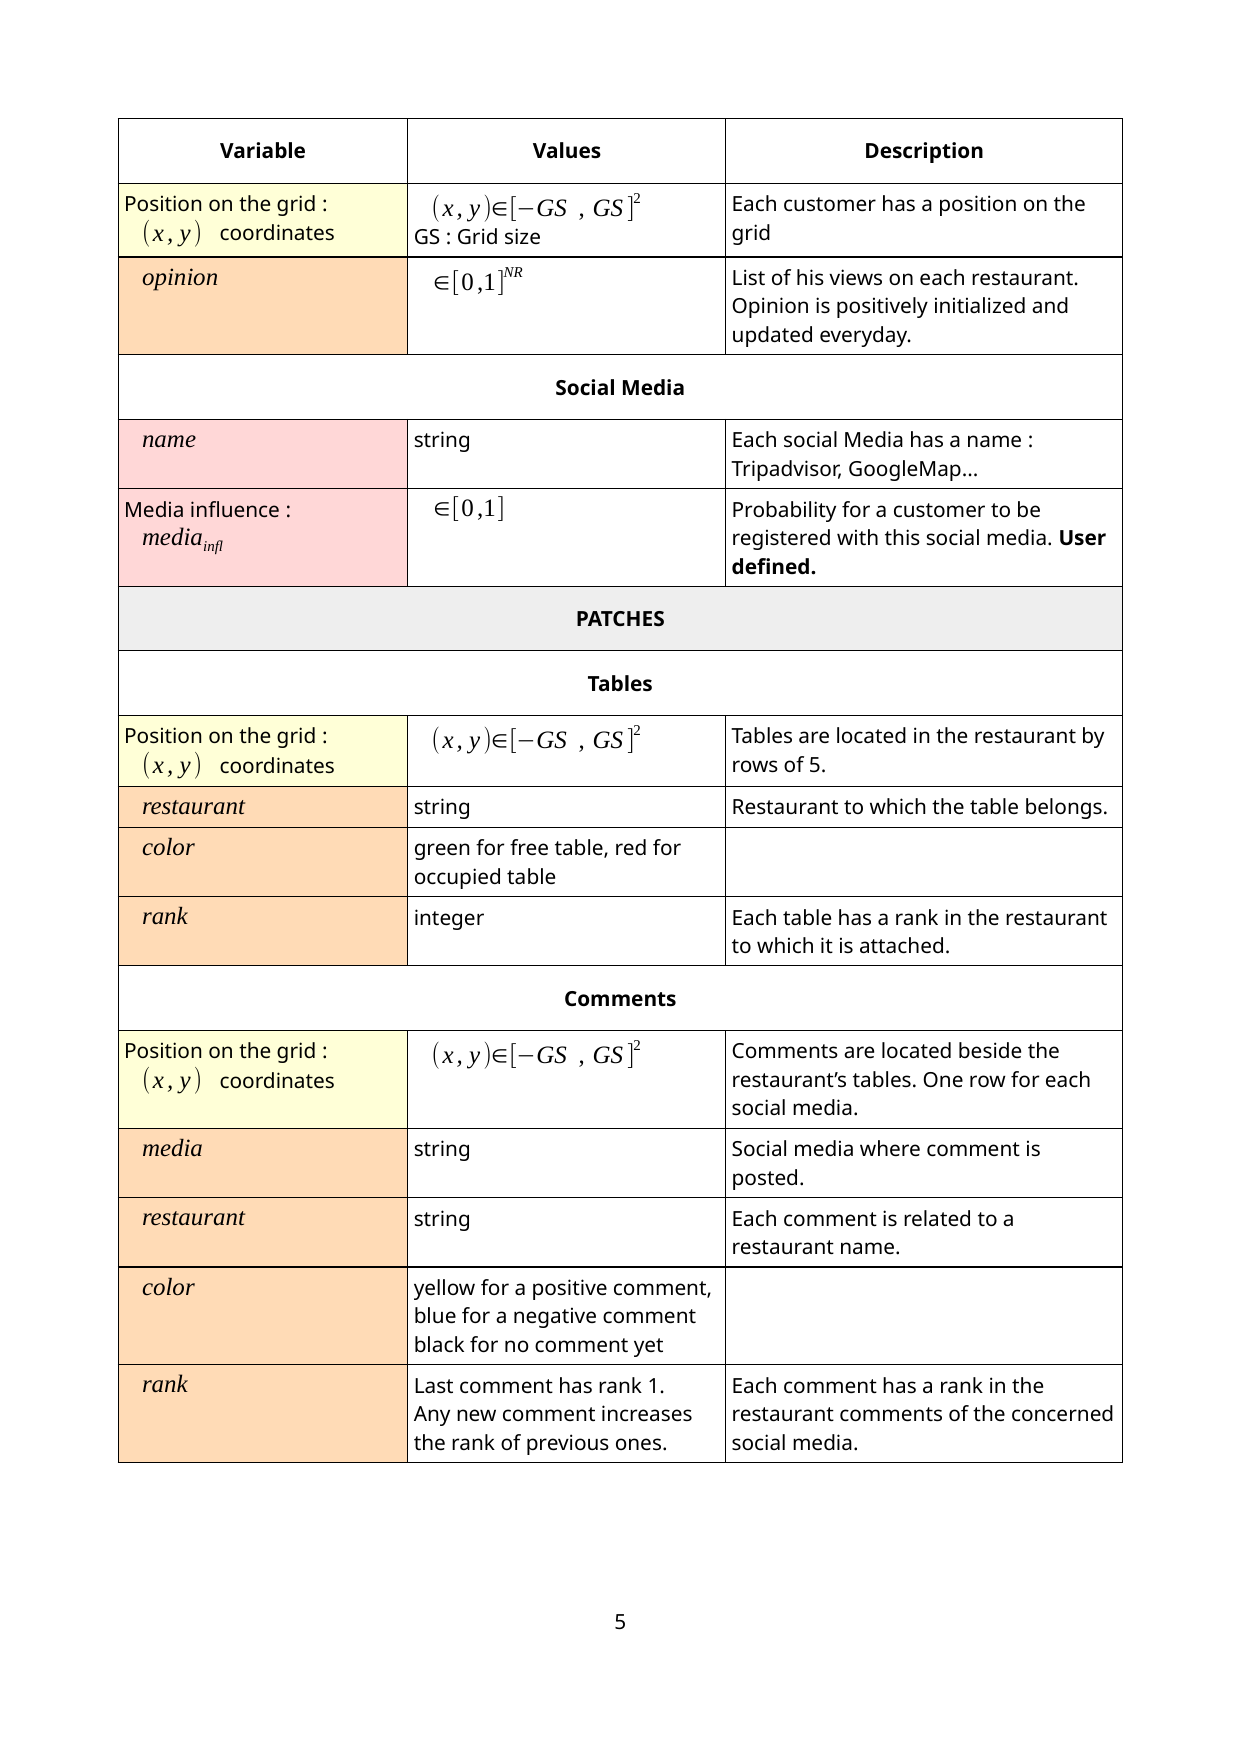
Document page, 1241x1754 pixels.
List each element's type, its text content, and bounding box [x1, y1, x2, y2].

table_cell Social media where comment is posted. [726, 1129, 1122, 1197]
table_cell Each customer has a position on the grid [726, 184, 1122, 256]
table_cell [118, 1463, 1122, 1531]
table_cell GS : Grid size [408, 184, 725, 256]
table_cell [119, 420, 407, 488]
table_cell [119, 1198, 407, 1266]
table_header Description [726, 119, 1122, 183]
table_cell PATCHES [119, 587, 1122, 650]
table_cell List of his views on each restaurant. Opinion is positively initialized and updated everyday. [726, 258, 1122, 354]
table_cell [119, 1365, 407, 1462]
table_cell [408, 716, 725, 786]
table_cell Each comment is related to a restaurant name. [726, 1198, 1122, 1266]
table_cell Position on the grid : coordinates [119, 1031, 407, 1128]
table_cell green for free table, red for occupied table [408, 828, 725, 896]
table_cell Tables [119, 651, 1122, 715]
table_cell Comments [119, 966, 1122, 1030]
table_cell string [408, 1129, 725, 1197]
table_cell Comments are located beside the restaurant’s tables. One row for each social media. [726, 1031, 1122, 1128]
table_cell Last comment has rank 1. Any new comment increases the rank of previous ones. [408, 1365, 725, 1462]
table_cell [119, 828, 407, 896]
table_header Variable [119, 119, 407, 183]
table_cell Probability for a customer to be registered with this social media. User defined. [726, 489, 1122, 586]
table_cell [119, 897, 407, 965]
table_cell Social Media [119, 355, 1122, 419]
table_cell [726, 1268, 1122, 1364]
table_cell [408, 489, 725, 586]
table_cell [119, 787, 407, 827]
table_cell Position on the grid :coordinates [119, 184, 407, 256]
table_cell Each comment has a rank in the restaurant comments of the concerned social media. [726, 1365, 1122, 1462]
table_cell [726, 828, 1122, 896]
table_cell Restaurant to which the table belongs. [726, 787, 1122, 827]
table_cell integer [408, 897, 725, 965]
table_header Values [408, 119, 725, 183]
table_cell string [408, 420, 725, 488]
table_cell [408, 258, 725, 354]
table_cell Each social Media has a name : Tripadvisor, GoogleMap... [726, 420, 1122, 488]
table_cell string [408, 1198, 725, 1266]
table_cell Media influence : [119, 489, 407, 586]
table_cell [408, 1031, 725, 1128]
table_cell [119, 258, 407, 354]
table_cell [119, 1268, 407, 1364]
table_cell Position on the grid : coordinates [119, 716, 407, 786]
table_cell Each table has a rank in the restaurant to which it is attached. [726, 897, 1122, 965]
table_cell Tables are located in the restaurant by rows of 5. [726, 716, 1122, 786]
table_cell yellow for a positive comment, blue for a negative comment black for no comment yet [408, 1268, 725, 1364]
table_cell [119, 1129, 407, 1197]
table_cell string [408, 787, 725, 827]
